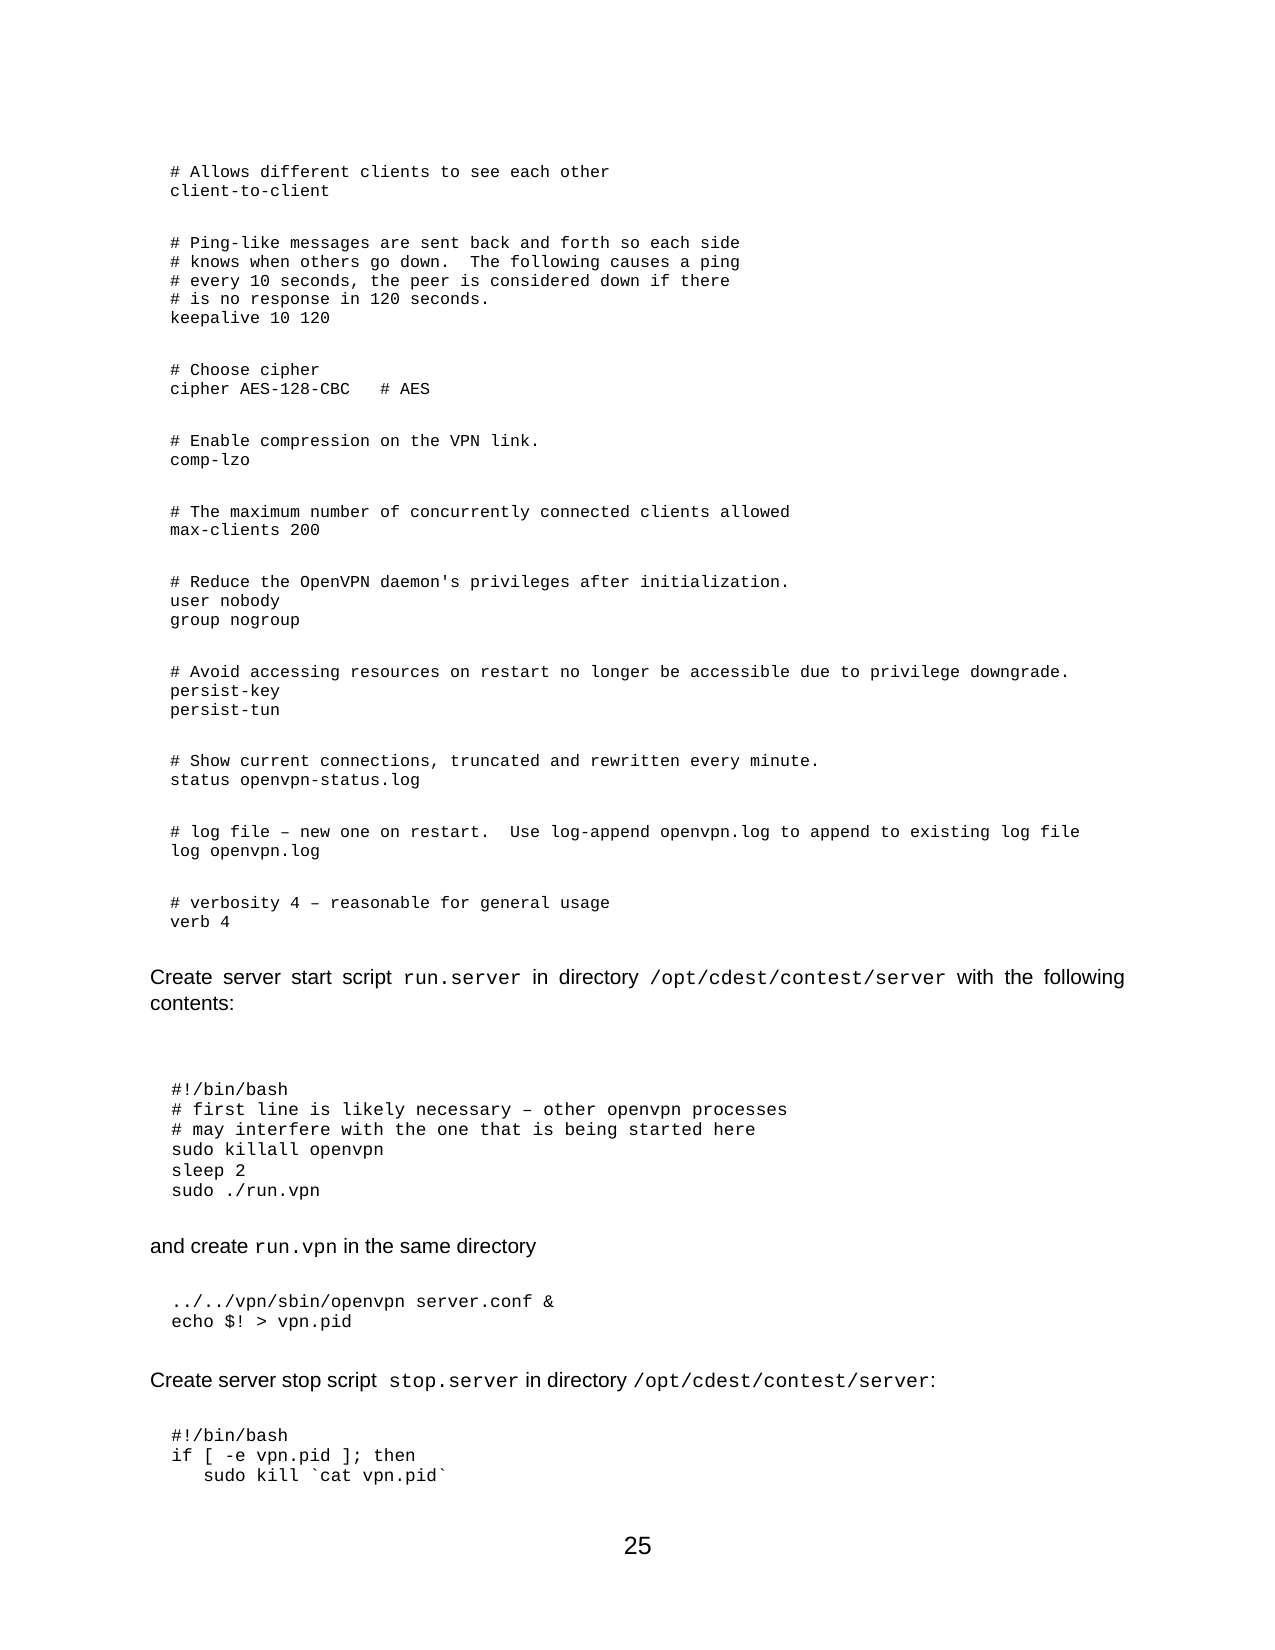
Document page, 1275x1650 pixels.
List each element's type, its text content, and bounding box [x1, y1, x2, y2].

text if [ -e vpn.pid ]; then [150, 1446, 1125, 1466]
text max-clients 200 [150, 522, 1125, 541]
text # every 10 seconds, the peer is considered down if there [150, 272, 1125, 291]
text user nobody [150, 593, 1125, 612]
text sudo killall openvpn [150, 1141, 1125, 1161]
text cipher AES-128-CBC # AES [150, 381, 1125, 399]
text # log file – new one on restart. Use log-append openvpn.log to append to existing log file [150, 824, 1125, 843]
text # Enable compression on the VPN link. [150, 432, 1125, 451]
text comp-lzo [150, 451, 1125, 470]
text # Reduce the OpenVPN daemon's privileges after initialization. [150, 574, 1125, 593]
text # may interfere with the one that is being started here [150, 1121, 1125, 1141]
text # The maximum number of concurrently connected clients allowed [150, 503, 1125, 522]
text client-to-client [150, 182, 1125, 201]
text and create run.vpn in the same directory [150, 1234, 1125, 1260]
text # Show current connections, truncated and rewritten every minute. [150, 753, 1125, 772]
text #!/bin/bash [150, 1081, 1125, 1101]
text # Choose cipher [150, 362, 1125, 381]
text sleep 2 [150, 1161, 1125, 1181]
text sudo kill `cat vpn.pid` [150, 1466, 1125, 1487]
text log openvpn.log [150, 843, 1125, 861]
text persist-key [150, 682, 1125, 701]
text ../../vpn/sbin/openvpn server.conf & [150, 1293, 1125, 1313]
text Create server stop script stop.server in directory /opt/cdest/contest/server: [150, 1366, 1125, 1393]
text keepalive 10 120 [150, 310, 1125, 329]
text echo $! > vpn.pid [150, 1313, 1125, 1333]
text #!/bin/bash [150, 1426, 1125, 1446]
text persist-tun [150, 701, 1125, 720]
text # knows when others go down. The following causes a ping [150, 253, 1125, 272]
text # first line is likely necessary – other openvpn processes [150, 1101, 1125, 1121]
text # Ping-like messages are sent back and forth so each side [150, 234, 1125, 253]
text # Allows different clients to see each other [150, 164, 1125, 182]
text Create server start script run.server in directory /opt/cdest/contest/server with the following contents: [150, 965, 1125, 1015]
text group nogroup [150, 612, 1125, 630]
text # verbosity 4 – reasonable for general usage [150, 894, 1125, 913]
text status openvpn-status.log [150, 772, 1125, 791]
text sudo ./run.vpn [150, 1181, 1125, 1201]
text # Avoid accessing resources on restart no longer be accessible due to privilege downgrade. [150, 663, 1125, 682]
text verb 4 [150, 913, 1125, 932]
text # is no response in 120 seconds. [150, 291, 1125, 310]
